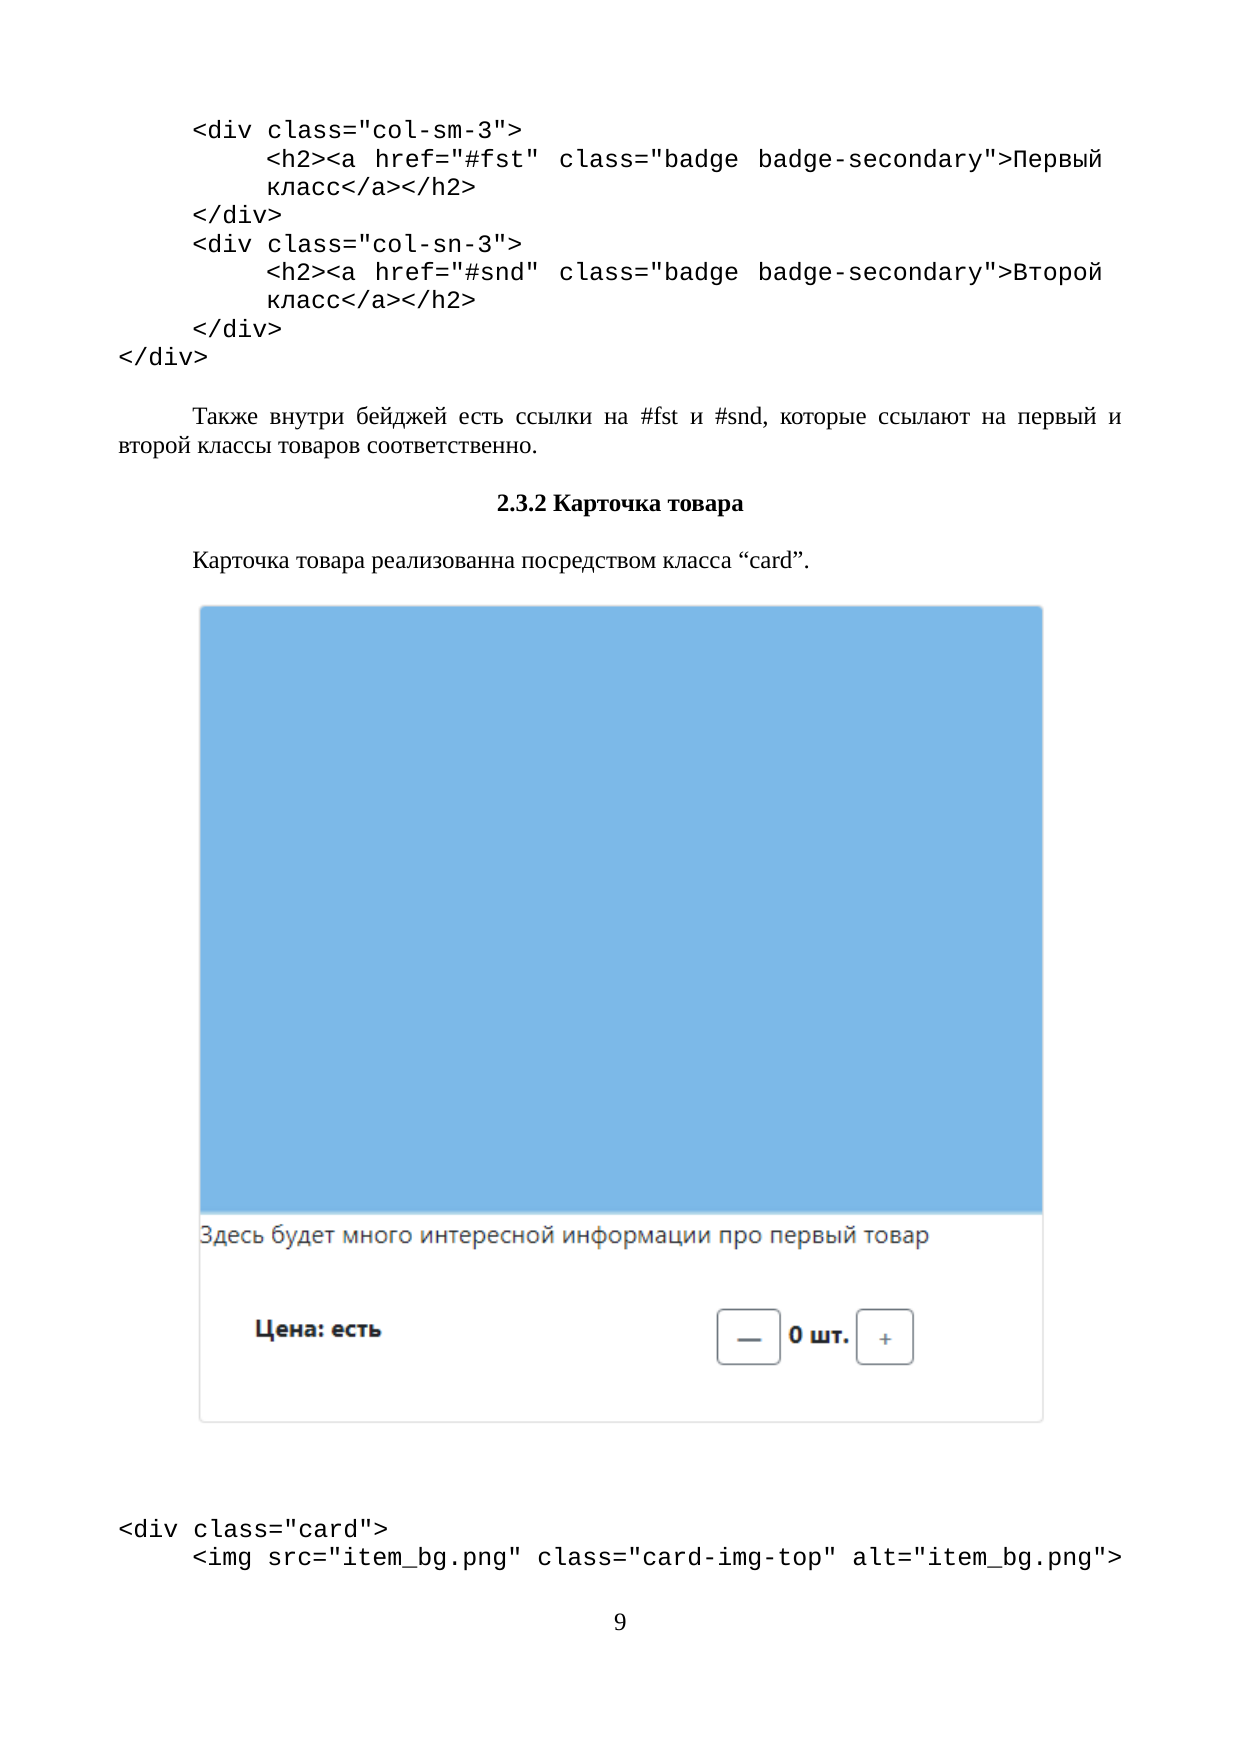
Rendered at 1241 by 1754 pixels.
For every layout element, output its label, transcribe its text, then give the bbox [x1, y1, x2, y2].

text <h2><a href="#fst" class="badge badge-secondary">Первый класс</a></h2> [118, 146, 1122, 203]
text </div> [118, 345, 1122, 373]
text </div> [118, 203, 1122, 231]
text Также внутри бейджей есть ссылки на #fst и #snd, которые ссылают на первый и второй классы товаров соответственно. [118, 401, 1122, 459]
text </div> [118, 316, 1122, 345]
text <div class="col-sm-3"> [118, 118, 1122, 146]
text Карточка товара реализованна посредством класса “card”. [118, 545, 1122, 574]
picture [185, 602, 1055, 1431]
text <div class="col-sn-3"> [118, 231, 1122, 260]
text <h2><a href="#snd" class="badge badge-secondary">Второй класс</a></h2> [118, 260, 1122, 316]
text <div class="card"> [118, 1517, 1122, 1545]
text 2.3.2 Карточка товара [118, 488, 1122, 516]
text <img src="item_bg.png" class="card-img-top" alt="item_bg.png"> [118, 1545, 1122, 1573]
